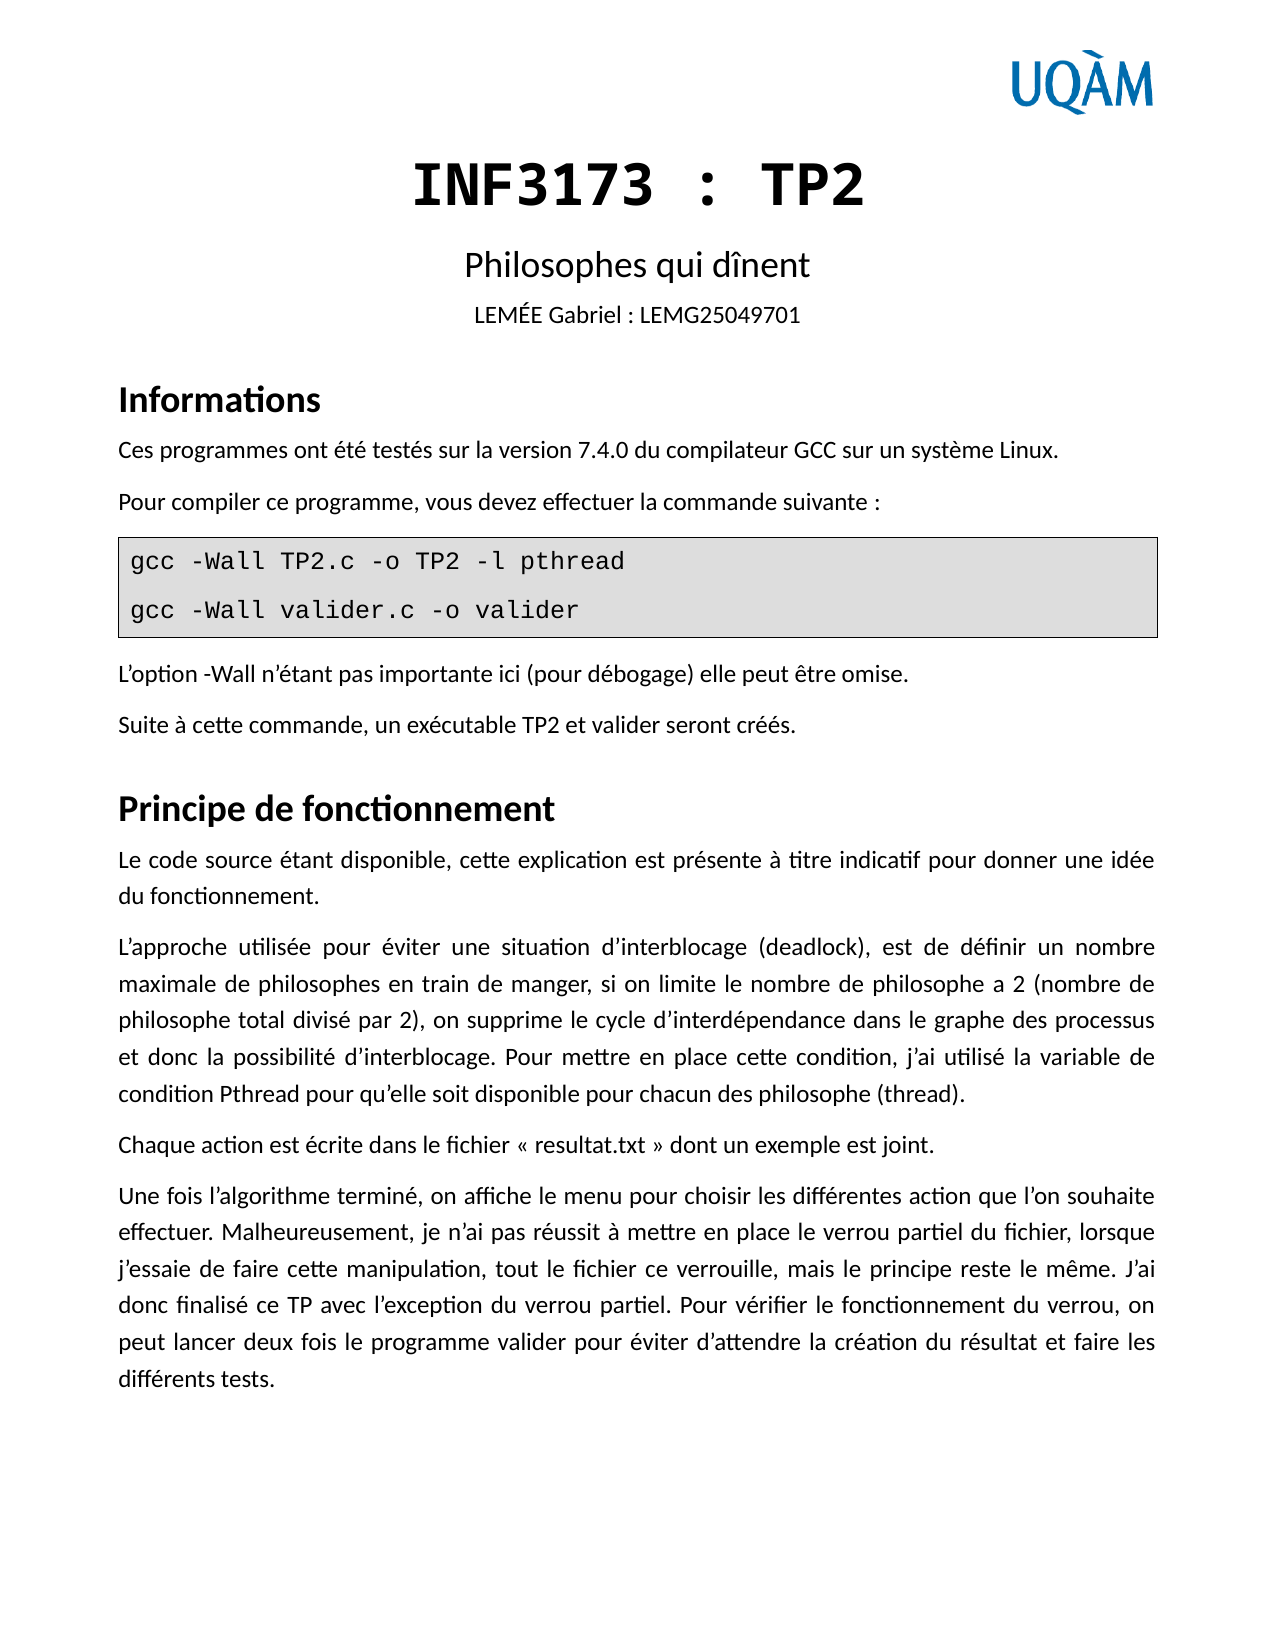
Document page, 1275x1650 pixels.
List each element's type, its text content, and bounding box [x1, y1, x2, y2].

title INF3173 : TP2 [118, 143, 1157, 223]
subtitle Philosophes qui dînent [118, 241, 1157, 287]
picture [1012, 50, 1153, 115]
text gcc -Wall TP2.c -o TP2 -l pthread [119, 538, 1157, 577]
text Ces programmes ont été testés sur la version 7.4.0 du compilateur GCC sur un système Linux. [118, 434, 1157, 465]
text Chaque action est écrite dans le fichier « resultat.txt » dont un exemple est joint. [118, 1129, 1157, 1159]
text Le code source étant disponible, cette explication est présente à titre indicatif pour donner une idée du fonctionnement. [118, 844, 1157, 911]
text gcc -Wall valider.c -o valider [119, 585, 1157, 637]
text Pour compiler ce programme, vous devez effectuer la commande suivante : [118, 486, 1157, 516]
text L’option -Wall n’étant pas importante ici (pour débogage) elle peut être omise. [118, 658, 1157, 688]
text L’approche utilisée pour éviter une situation d’interblocage (deadlock), est de définir un nombre maximale de philosophes en train de manger, si on limite le nombre de philosophe a 2 (nombre de philosophe total divisé par 2), on supprime le cycle d’interdépendance dans le graphe des processus et donc la possibilité d’interblocage. Pour mettre en place cette condition, j’ai utilisé la variable de condition Pthread pour qu’elle soit disponible pour chacun des philosophe (thread). [118, 931, 1157, 1108]
text Une fois l’algorithme terminé, on affiche le menu pour choisir les différentes action que l’on souhaite effectuer. Malheureusement, je n’ai pas réussit à mettre en place le verrou partiel du fichier, lorsque j’essaie de faire cette manipulation, tout le fichier ce verrouille, mais le principe reste le même. J’ai donc finalisé ce TP avec l’exception du verrou partiel. Pour vérifier le fonctionnement du verrou, on peut lancer deux fois le programme valider pour éviter d’attendre la création du résultat et faire les différents tests. [118, 1180, 1157, 1393]
text LEMÉE Gabriel : LEMG25049701 [118, 300, 1157, 330]
text Suite à cette commande, un exécutable TP2 et valider seront créés. [118, 709, 1157, 739]
subtitle Informations [118, 376, 1157, 422]
subtitle Principe de fonctionnement [118, 785, 1157, 831]
